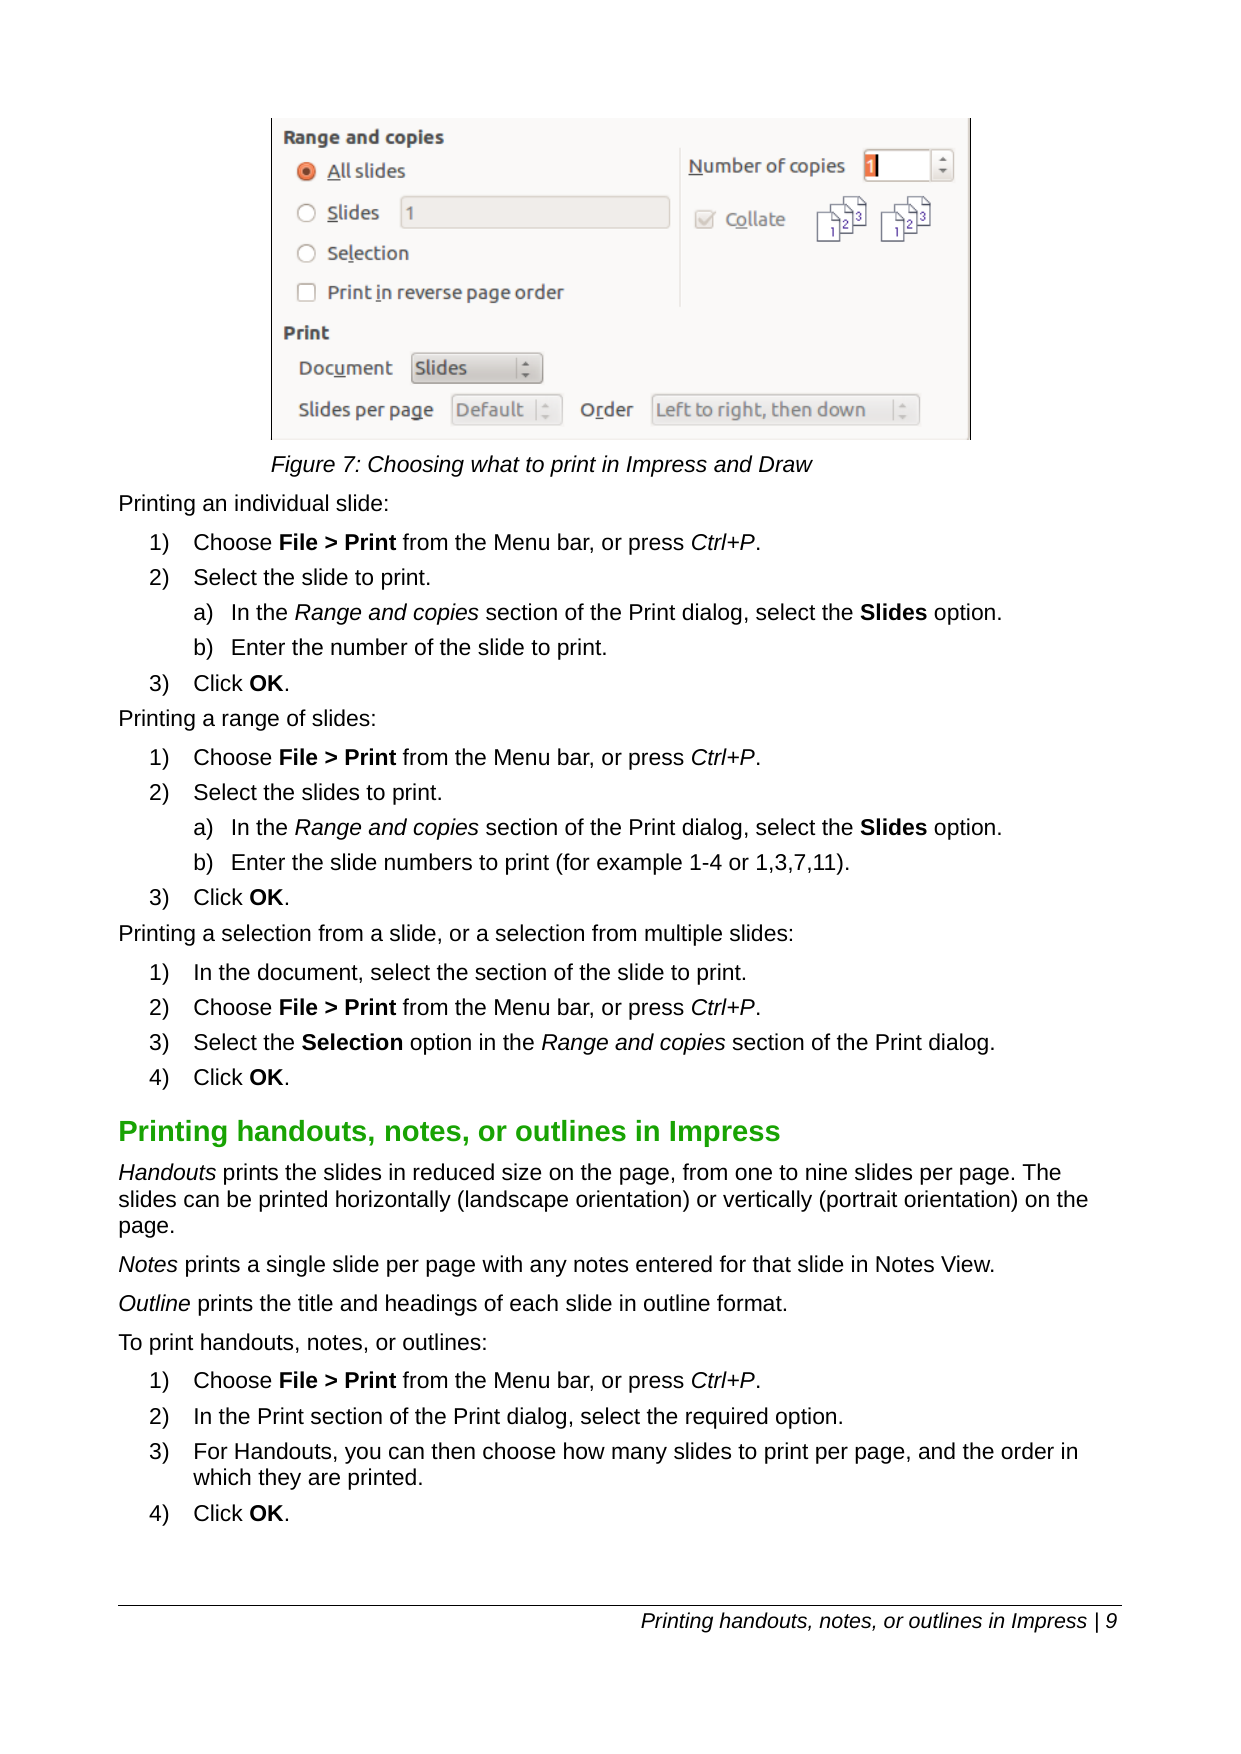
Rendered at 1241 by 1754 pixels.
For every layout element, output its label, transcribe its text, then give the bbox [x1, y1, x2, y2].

list Select the slide to print. [169, 564, 1122, 590]
list Enter the slide numbers to print (for example 1-4 or 1,3,7,11). [193, 849, 1122, 876]
list In the document, select the section of the slide to print. [169, 958, 1122, 985]
list Choose File > Print from the Menu bar, or press Ctrl+P. [169, 1367, 1122, 1394]
list Click OK. [169, 884, 1122, 911]
list Select the slides to print. [169, 779, 1122, 805]
text Notes prints a single slide per page with any notes entered for that slide in Notes View. [118, 1251, 1122, 1277]
list Choose File > Print from the Menu bar, or press Ctrl+P. [169, 743, 1122, 770]
list To print handouts, notes, or outlines: [118, 1329, 1122, 1355]
text Figure 7: Choosing what to print in Impress and Draw [271, 451, 970, 478]
subtitle Printing handouts, notes, or outlines in Impress [118, 1114, 1122, 1148]
list Printing a selection from a slide, or a selection from multiple slides: [118, 919, 1122, 946]
list In the Range and copies section of the Print dialog, select the Slides option. [193, 814, 1122, 840]
list In the Print section of the Print dialog, select the required option. [169, 1403, 1122, 1429]
list Enter the number of the slide to print. [193, 634, 1122, 661]
list Click OK. [169, 1499, 1122, 1526]
list Choose File > Print from the Menu bar, or press Ctrl+P. [169, 994, 1122, 1020]
picture [272, 118, 970, 440]
list Click OK. [169, 1064, 1122, 1090]
text Handouts prints the slides in reduced size on the page, from one to nine slides per page. The slides can be printed horizontally (landscape orientation) or vertically (portrait orientation) on the page. [118, 1159, 1122, 1238]
list Choose File > Print from the Menu bar, or press Ctrl+P. [169, 529, 1122, 555]
list For Handouts, you can then choose how many slides to print per page, and the order in which they are printed. [169, 1438, 1122, 1491]
text Outline prints the title and headings of each slide in outline format. [118, 1290, 1122, 1316]
list Click OK. [169, 669, 1122, 696]
list Printing a range of slides: [118, 705, 1122, 731]
list Select the Selection option in the Range and copies section of the Print dialog. [169, 1029, 1122, 1055]
list In the Range and copies section of the Print dialog, select the Slides option. [193, 599, 1122, 625]
list Printing an individual slide: [118, 490, 1122, 516]
